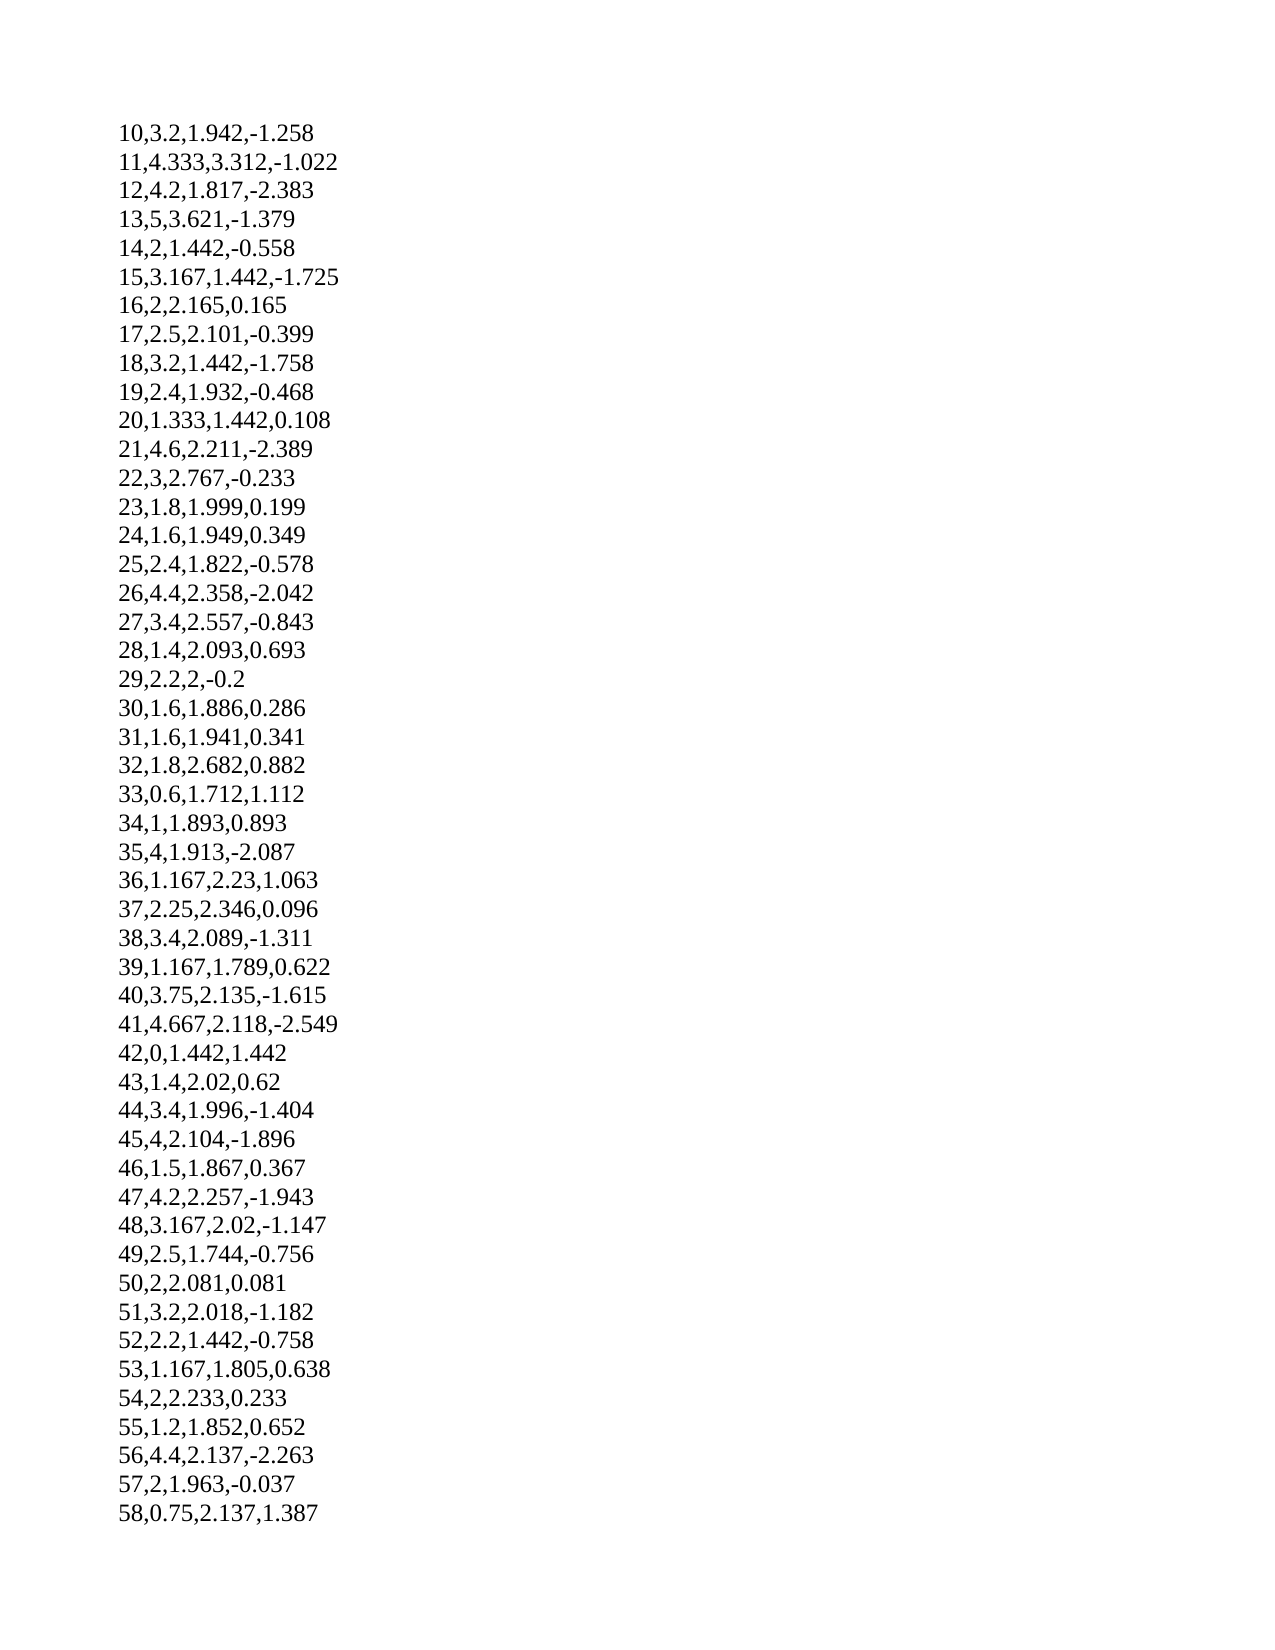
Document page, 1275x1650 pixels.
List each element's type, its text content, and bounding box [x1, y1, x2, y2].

text 13,5,3.621,-1.379 [118, 204, 1157, 233]
text 57,2,1.963,-0.037 [118, 1469, 1157, 1498]
text 56,4.4,2.137,-2.263 [118, 1441, 1157, 1469]
text 14,2,1.442,-0.558 [118, 233, 1157, 262]
text 46,1.5,1.867,0.367 [118, 1153, 1157, 1182]
text 48,3.167,2.02,-1.147 [118, 1211, 1157, 1239]
text 45,4,2.104,-1.896 [118, 1124, 1157, 1153]
text 34,1,1.893,0.893 [118, 808, 1157, 837]
text 10,3.2,1.942,-1.258 [118, 118, 1157, 147]
text 54,2,2.233,0.233 [118, 1383, 1157, 1412]
text 19,2.4,1.932,-0.468 [118, 377, 1157, 406]
text 50,2,2.081,0.081 [118, 1268, 1157, 1297]
text 51,3.2,2.018,-1.182 [118, 1297, 1157, 1326]
text 23,1.8,1.999,0.199 [118, 492, 1157, 521]
text 40,3.75,2.135,-1.615 [118, 981, 1157, 1009]
text 35,4,1.913,-2.087 [118, 837, 1157, 866]
text 32,1.8,2.682,0.882 [118, 751, 1157, 779]
text 27,3.4,2.557,-0.843 [118, 607, 1157, 636]
text 20,1.333,1.442,0.108 [118, 406, 1157, 434]
text 52,2.2,1.442,-0.758 [118, 1326, 1157, 1354]
text 37,2.25,2.346,0.096 [118, 894, 1157, 923]
text 38,3.4,2.089,-1.311 [118, 923, 1157, 952]
text 29,2.2,2,-0.2 [118, 664, 1157, 693]
text 33,0.6,1.712,1.112 [118, 779, 1157, 808]
text 22,3,2.767,-0.233 [118, 463, 1157, 492]
text 30,1.6,1.886,0.286 [118, 693, 1157, 722]
text 26,4.4,2.358,-2.042 [118, 578, 1157, 607]
text 55,1.2,1.852,0.652 [118, 1412, 1157, 1441]
text 58,0.75,2.137,1.387 [118, 1498, 1157, 1527]
text 25,2.4,1.822,-0.578 [118, 549, 1157, 578]
text 49,2.5,1.744,-0.756 [118, 1239, 1157, 1268]
text 53,1.167,1.805,0.638 [118, 1354, 1157, 1383]
text 44,3.4,1.996,-1.404 [118, 1096, 1157, 1124]
text 15,3.167,1.442,-1.725 [118, 262, 1157, 291]
text 24,1.6,1.949,0.349 [118, 521, 1157, 549]
text 31,1.6,1.941,0.341 [118, 722, 1157, 751]
text 42,0,1.442,1.442 [118, 1038, 1157, 1067]
text 11,4.333,3.312,-1.022 [118, 147, 1157, 176]
text 21,4.6,2.211,-2.389 [118, 434, 1157, 463]
text 47,4.2,2.257,-1.943 [118, 1182, 1157, 1211]
text 39,1.167,1.789,0.622 [118, 952, 1157, 981]
text 17,2.5,2.101,-0.399 [118, 319, 1157, 348]
text 12,4.2,1.817,-2.383 [118, 176, 1157, 204]
text 41,4.667,2.118,-2.549 [118, 1009, 1157, 1038]
text 28,1.4,2.093,0.693 [118, 636, 1157, 664]
text 36,1.167,2.23,1.063 [118, 866, 1157, 894]
text 43,1.4,2.02,0.62 [118, 1067, 1157, 1096]
text 18,3.2,1.442,-1.758 [118, 348, 1157, 377]
text 16,2,2.165,0.165 [118, 291, 1157, 319]
